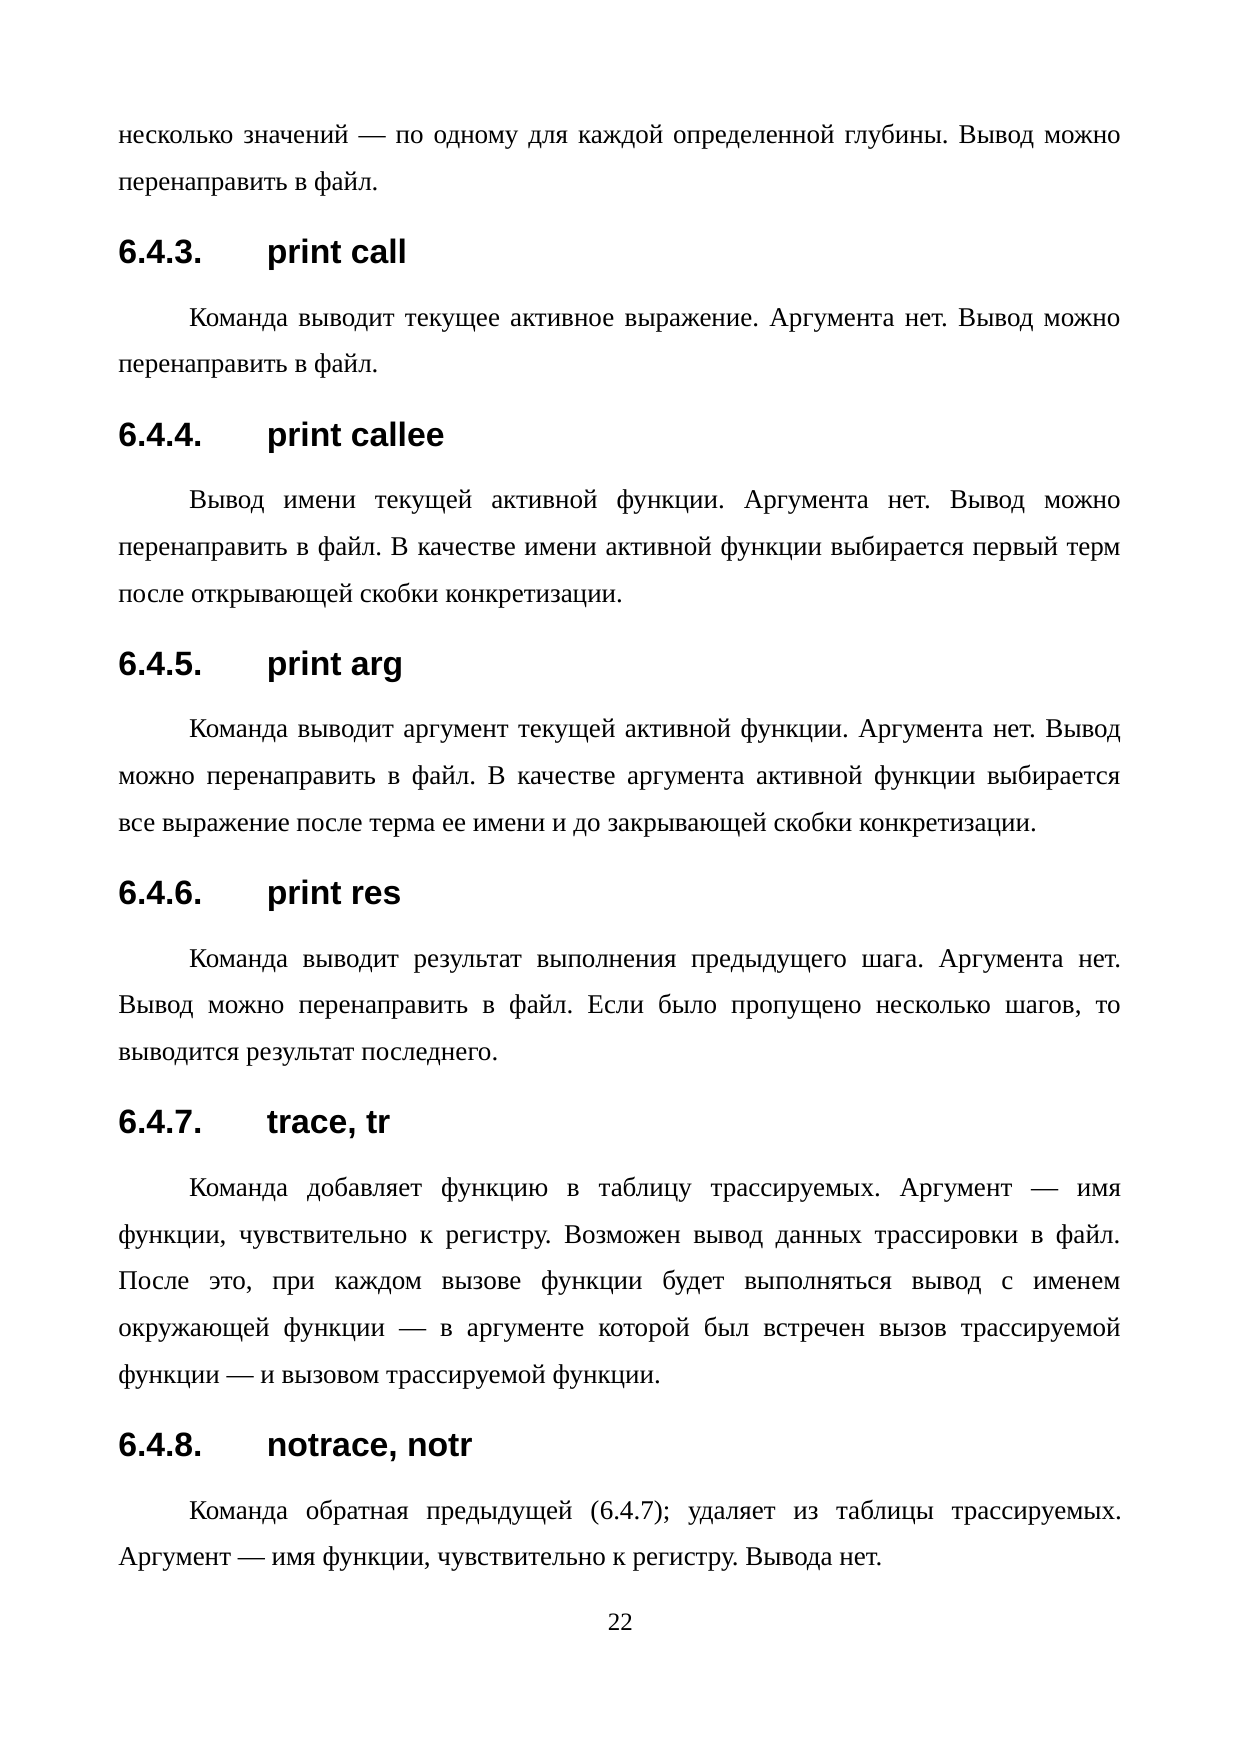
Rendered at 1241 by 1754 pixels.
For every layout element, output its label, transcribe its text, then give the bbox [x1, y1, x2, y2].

subtitle notrace, notr [118, 1425, 1122, 1464]
subtitle print res [118, 873, 1122, 912]
subtitle print callee [118, 414, 1122, 453]
text несколько значений — по одному для каждой определенной глубины. Вывод можно перенаправить в файл. [118, 118, 1122, 196]
subtitle print arg [118, 644, 1122, 683]
text Команда выводит текущее активное выражение. Аргумента нет. Вывод можно перенаправить в файл. [118, 301, 1122, 378]
text Команда обратная предыдущей (6.4.7); удаляет из таблицы трассируемых. Аргумент — имя функции, чувствительно к регистру. Вывода нет. [118, 1494, 1122, 1572]
text Команда выводит аргумент текущей активной функции. Аргумента нет. Вывод можно перенаправить в файл. В качестве аргумента активной функции выбирается все выражение после терма ее имени и до закрывающей скобки конкретизации. [118, 713, 1122, 837]
text Команда добавляет функцию в таблицу трассируемых. Аргумент — имя функции, чувствительно к регистру. Возможен вывод данных трассировки в файл. После это, при каждом вызове функции будет выполняться вывод с именем окружающей функции — в аргументе которой был встречен вызов трассируемой функции — и вызовом трассируемой функции. [118, 1171, 1122, 1389]
text Команда выводит результат выполнения предыдущего шага. Аргумента нет. Вывод можно перенаправить в файл. Если было пропущено несколько шагов, то выводится результат последнего. [118, 942, 1122, 1066]
subtitle trace, tr [118, 1102, 1122, 1141]
text Вывод имени текущей активной функции. Аргумента нет. Вывод можно перенаправить в файл. В качестве имени активной функции выбирается первый терм после открывающей скобки конкретизации. [118, 483, 1122, 608]
subtitle print call [118, 232, 1122, 271]
